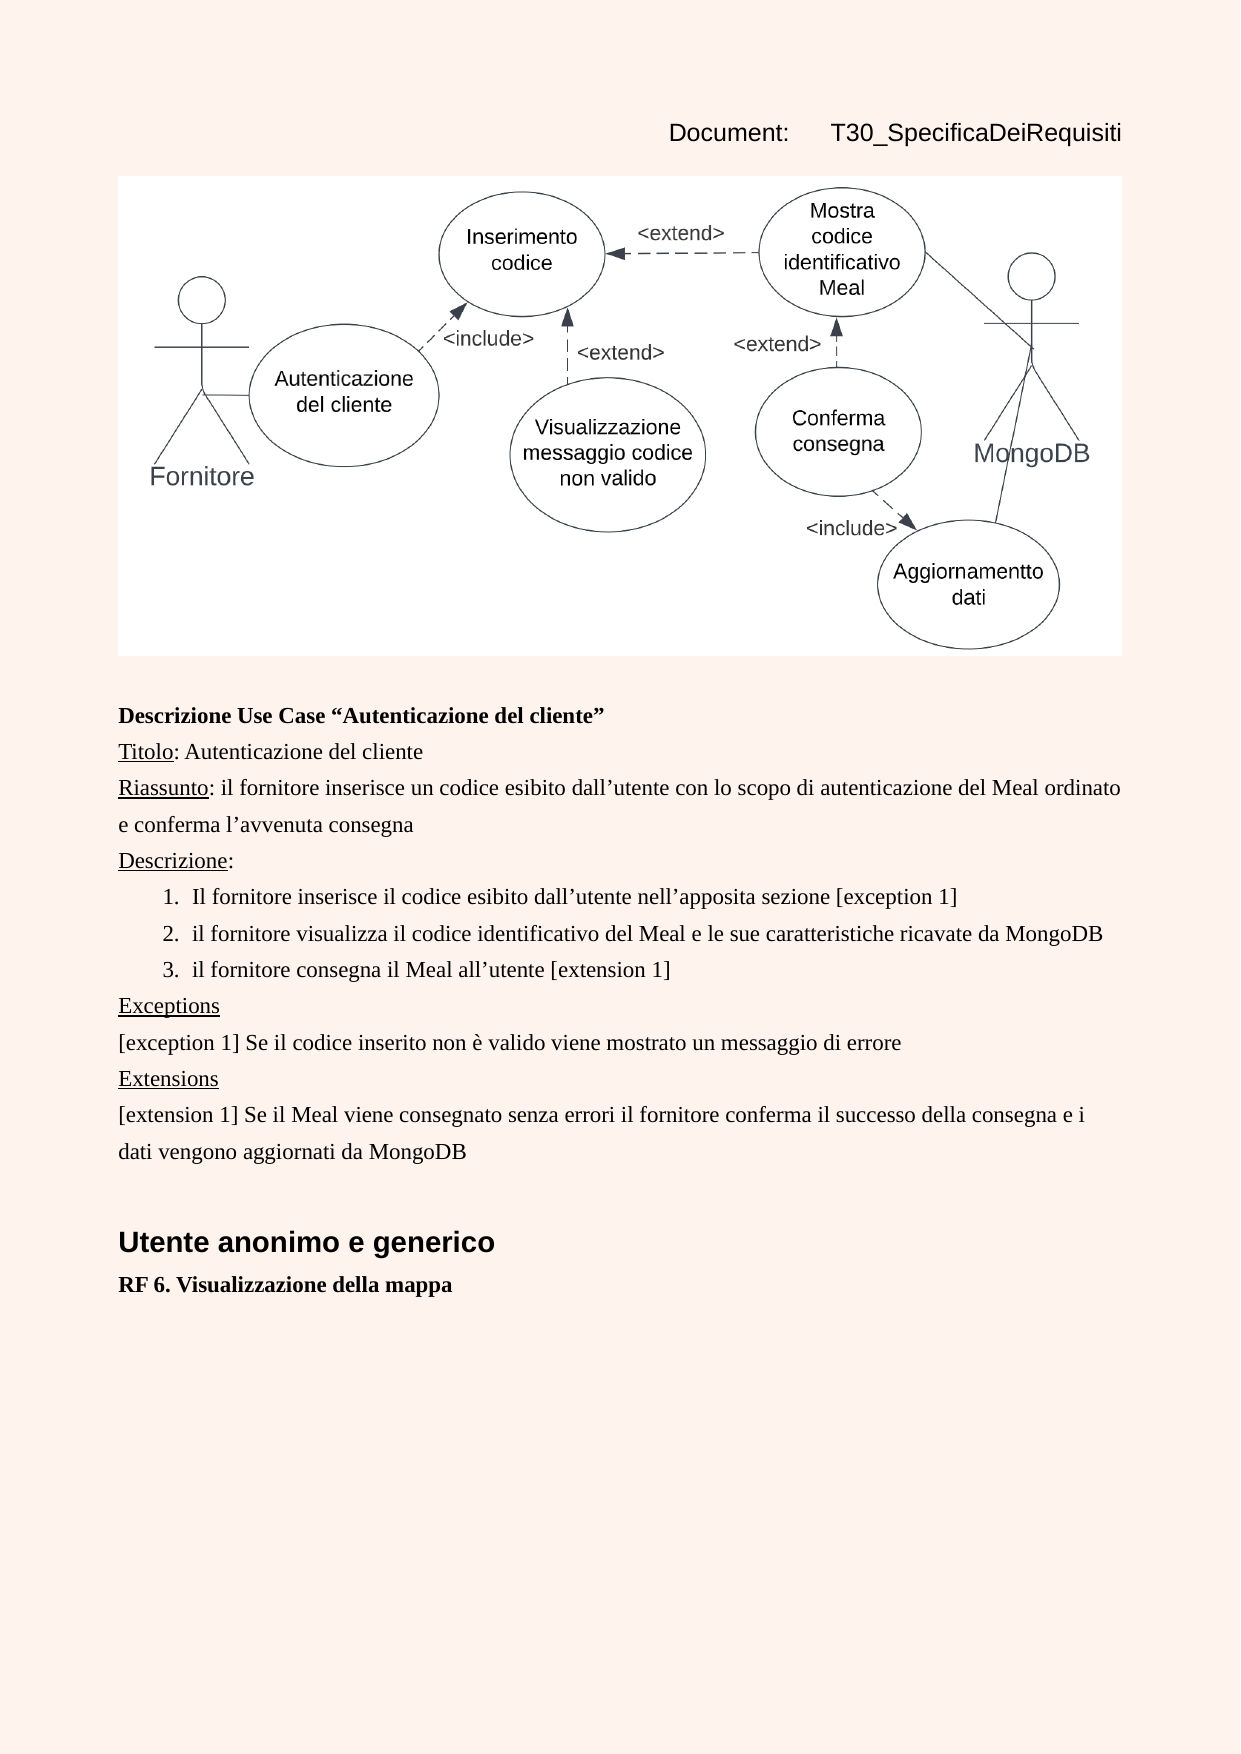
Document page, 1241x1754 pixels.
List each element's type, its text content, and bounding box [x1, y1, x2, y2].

list il fornitore visualizza il codice identificativo del Meal e le sue caratteristiche ricavate da MongoDB [162, 920, 1122, 946]
text Descrizione Use Case “Autenticazione del cliente” [118, 702, 1122, 728]
list il fornitore consegna il Meal all’utente [extension 1] [162, 956, 1122, 982]
text Exceptions [118, 992, 1122, 1019]
text Extensions [118, 1065, 1122, 1092]
text [extension 1] Se il Meal viene consegnato senza errori il fornitore conferma il successo della consegna e i dati vengono aggiornati da MongoDB [118, 1102, 1122, 1164]
text Riassunto: il fornitore inserisce un codice esibito dall’utente con lo scopo di autenticazione del Meal ordinato e conferma l’avvenuta consegna [118, 774, 1122, 837]
subtitle Utente anonimo e generico [118, 1225, 1122, 1259]
text RF 6. Visualizzazione della mappa [118, 1271, 1122, 1298]
text Descrizione: [118, 847, 1122, 873]
list Il fornitore inserisce il codice esibito dall’utente nell’apposita sezione [exception 1] [162, 883, 1122, 910]
picture [118, 176, 1123, 656]
text [exception 1] Se il codice inserito non è valido viene mostrato un messaggio di errore [118, 1029, 1122, 1055]
text Titolo: Autenticazione del cliente [118, 738, 1122, 764]
